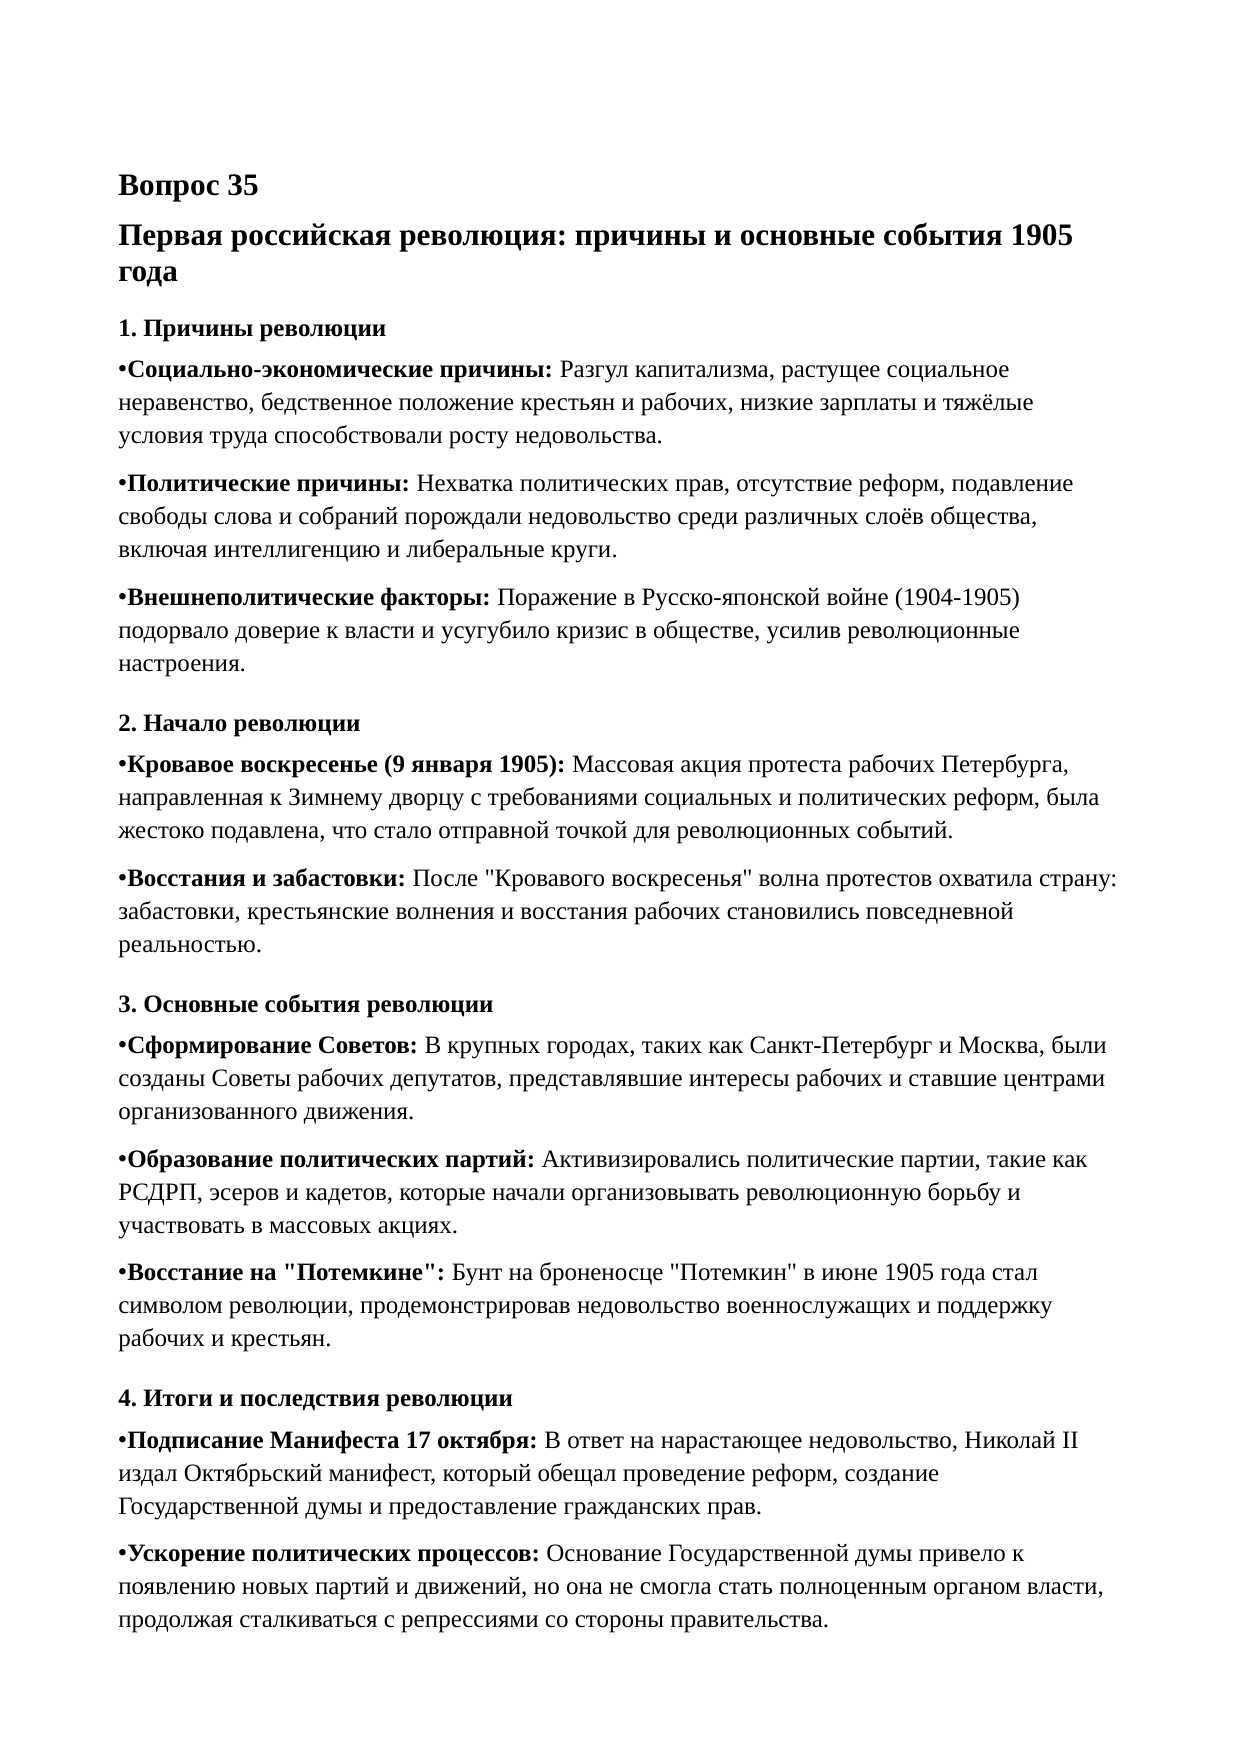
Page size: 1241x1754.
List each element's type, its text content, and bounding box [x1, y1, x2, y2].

subtitle 1. Причины революции [118, 313, 1122, 342]
list Ускорение политических процессов: Основание Государственной думы привело к появлению новых партий и движений, но она не смогла стать полноценным органом власти, продолжая сталкиваться с репрессиями со стороны правительства. [118, 1538, 1122, 1633]
list Восстание на "Потемкине": Бунт на броненосце "Потемкин" в июне 1905 года стал символом революции, продемонстрировав недовольство военнослужащих и поддержку рабочих и крестьян. [118, 1257, 1122, 1352]
list Кровавое воскресенье (9 января 1905): Массовая акция протеста рабочих Петербурга, направленная к Зимнему дворцу с требованиями социальных и политических реформ, была жестоко подавлена, что стало отправной точкой для революционных событий. [118, 749, 1122, 844]
list Внешнеполитические факторы: Поражение в Русско-японской войне (1904-1905) подорвало доверие к власти и усугубило кризис в обществе, усилив революционные настроения. [118, 582, 1122, 676]
subtitle 3. Основные события революции [118, 989, 1122, 1018]
list Сформирование Советов: В крупных городах, таких как Санкт-Петербург и Москва, были созданы Советы рабочих депутатов, представлявшие интересы рабочих и ставшие центрами организованного движения. [118, 1030, 1122, 1125]
subtitle 2. Начало революции [118, 708, 1122, 737]
subtitle Первая российская революция: причины и основные события 1905 года [118, 216, 1122, 288]
list Подписание Манифеста 17 октября: В ответ на нарастающее недовольство, Николай II издал Октябрьский манифест, который обещал проведение реформ, создание Государственной думы и предоставление гражданских прав. [118, 1425, 1122, 1519]
text Вопрос 35 [118, 166, 1122, 202]
list Восстания и забастовки: После "Кровавого воскресенья" волна протестов охватила страну: забастовки, крестьянские волнения и восстания рабочих становились повседневной реальностью. [118, 863, 1122, 957]
list Образование политических партий: Активизировались политические партии, такие как РСДРП, эсеров и кадетов, которые начали организовывать революционную борьбу и участвовать в массовых акциях. [118, 1144, 1122, 1238]
list Политические причины: Нехватка политических прав, отсутствие реформ, подавление свободы слова и собраний порождали недовольство среди различных слоёв общества, включая интеллигенцию и либеральные круги. [118, 468, 1122, 563]
subtitle 4. Итоги и последствия революции [118, 1383, 1122, 1412]
list Социально-экономические причины: Разгул капитализма, растущее социальное неравенство, бедственное положение крестьян и рабочих, низкие зарплаты и тяжёлые условия труда способствовали росту недовольства. [118, 354, 1122, 449]
